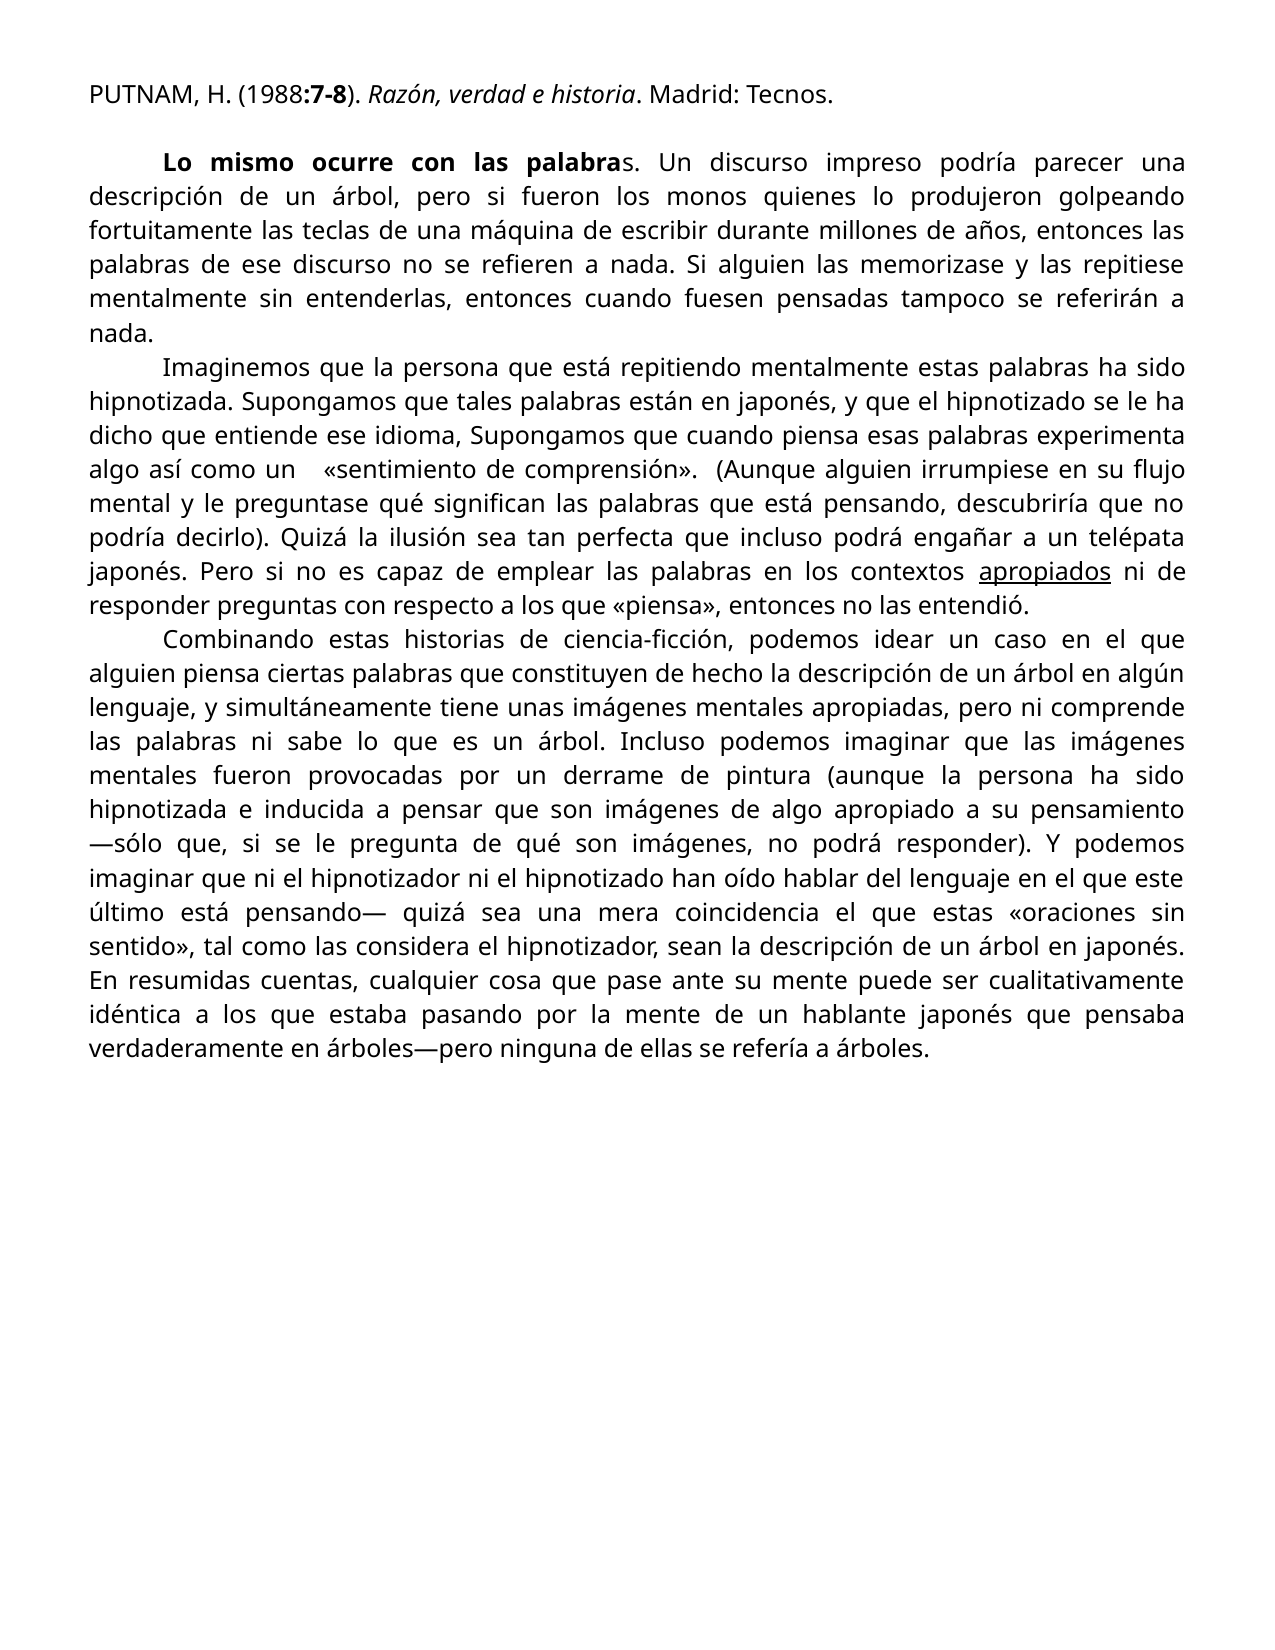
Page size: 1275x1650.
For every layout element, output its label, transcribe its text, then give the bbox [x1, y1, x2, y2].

text Combinando estas historias de ciencia-ficción, podemos idear un caso en el que alguien piensa ciertas palabras que constituyen de hecho la descripción de un árbol en algún lenguaje, y simultáneamente tiene unas imágenes mentales apropiadas, pero ni comprende las palabras ni sabe lo que es un árbol. Incluso podemos imaginar que las imágenes mentales fueron provocadas por un derrame de pintura (aunque la persona ha sido hipnotizada e inducida a pensar que son imágenes de algo apropiado a su pensamiento ―sólo que, si se le pregunta de qué son imágenes, no podrá responder). Y podemos imaginar que ni el hipnotizador ni el hipnotizado han oído hablar del lenguaje en el que este último está pensando― quizá sea una mera coincidencia el que estas «oraciones sin sentido», tal como las considera el hipnotizador, sean la descripción de un árbol en japonés. En resumidas cuentas, cualquier cosa que pase ante su mente puede ser cualitativamente idéntica a los que estaba pasando por la mente de un hablante japonés que pensaba verdaderamente en árboles―pero ninguna de ellas se refería a árboles. [88, 622, 1186, 1064]
text PUTNAM, H. (1988:7-8). Razón, verdad e historia. Madrid: Tecnos. [88, 77, 1186, 111]
text Lo mismo ocurre con las palabras. Un discurso impreso podría parecer una descripción de un árbol, pero si fueron los monos quienes lo produjeron golpeando fortuitamente las teclas de una máquina de escribir durante millones de años, entonces las palabras de ese discurso no se refieren a nada. Si alguien las memorizase y las repitiese mentalmente sin entenderlas, entonces cuando fuesen pensadas tampoco se referirán a nada. [88, 145, 1186, 349]
text Imaginemos que la persona que está repitiendo mentalmente estas palabras ha sido hipnotizada. Supongamos que tales palabras están en japonés, y que el hipnotizado se le ha dicho que entiende ese idioma, Supongamos que cuando piensa esas palabras experimenta algo así como un «sentimiento de comprensión». (Aunque alguien irrumpiese en su flujo mental y le preguntase qué significan las palabras que está pensando, descubriría que no podría decirlo). Quizá la ilusión sea tan perfecta que incluso podrá engañar a un telépata japonés. Pero si no es capaz de emplear las palabras en los contextos apropiados ni de responder preguntas con respecto a los que «piensa», entonces no las entendió. [88, 349, 1186, 622]
